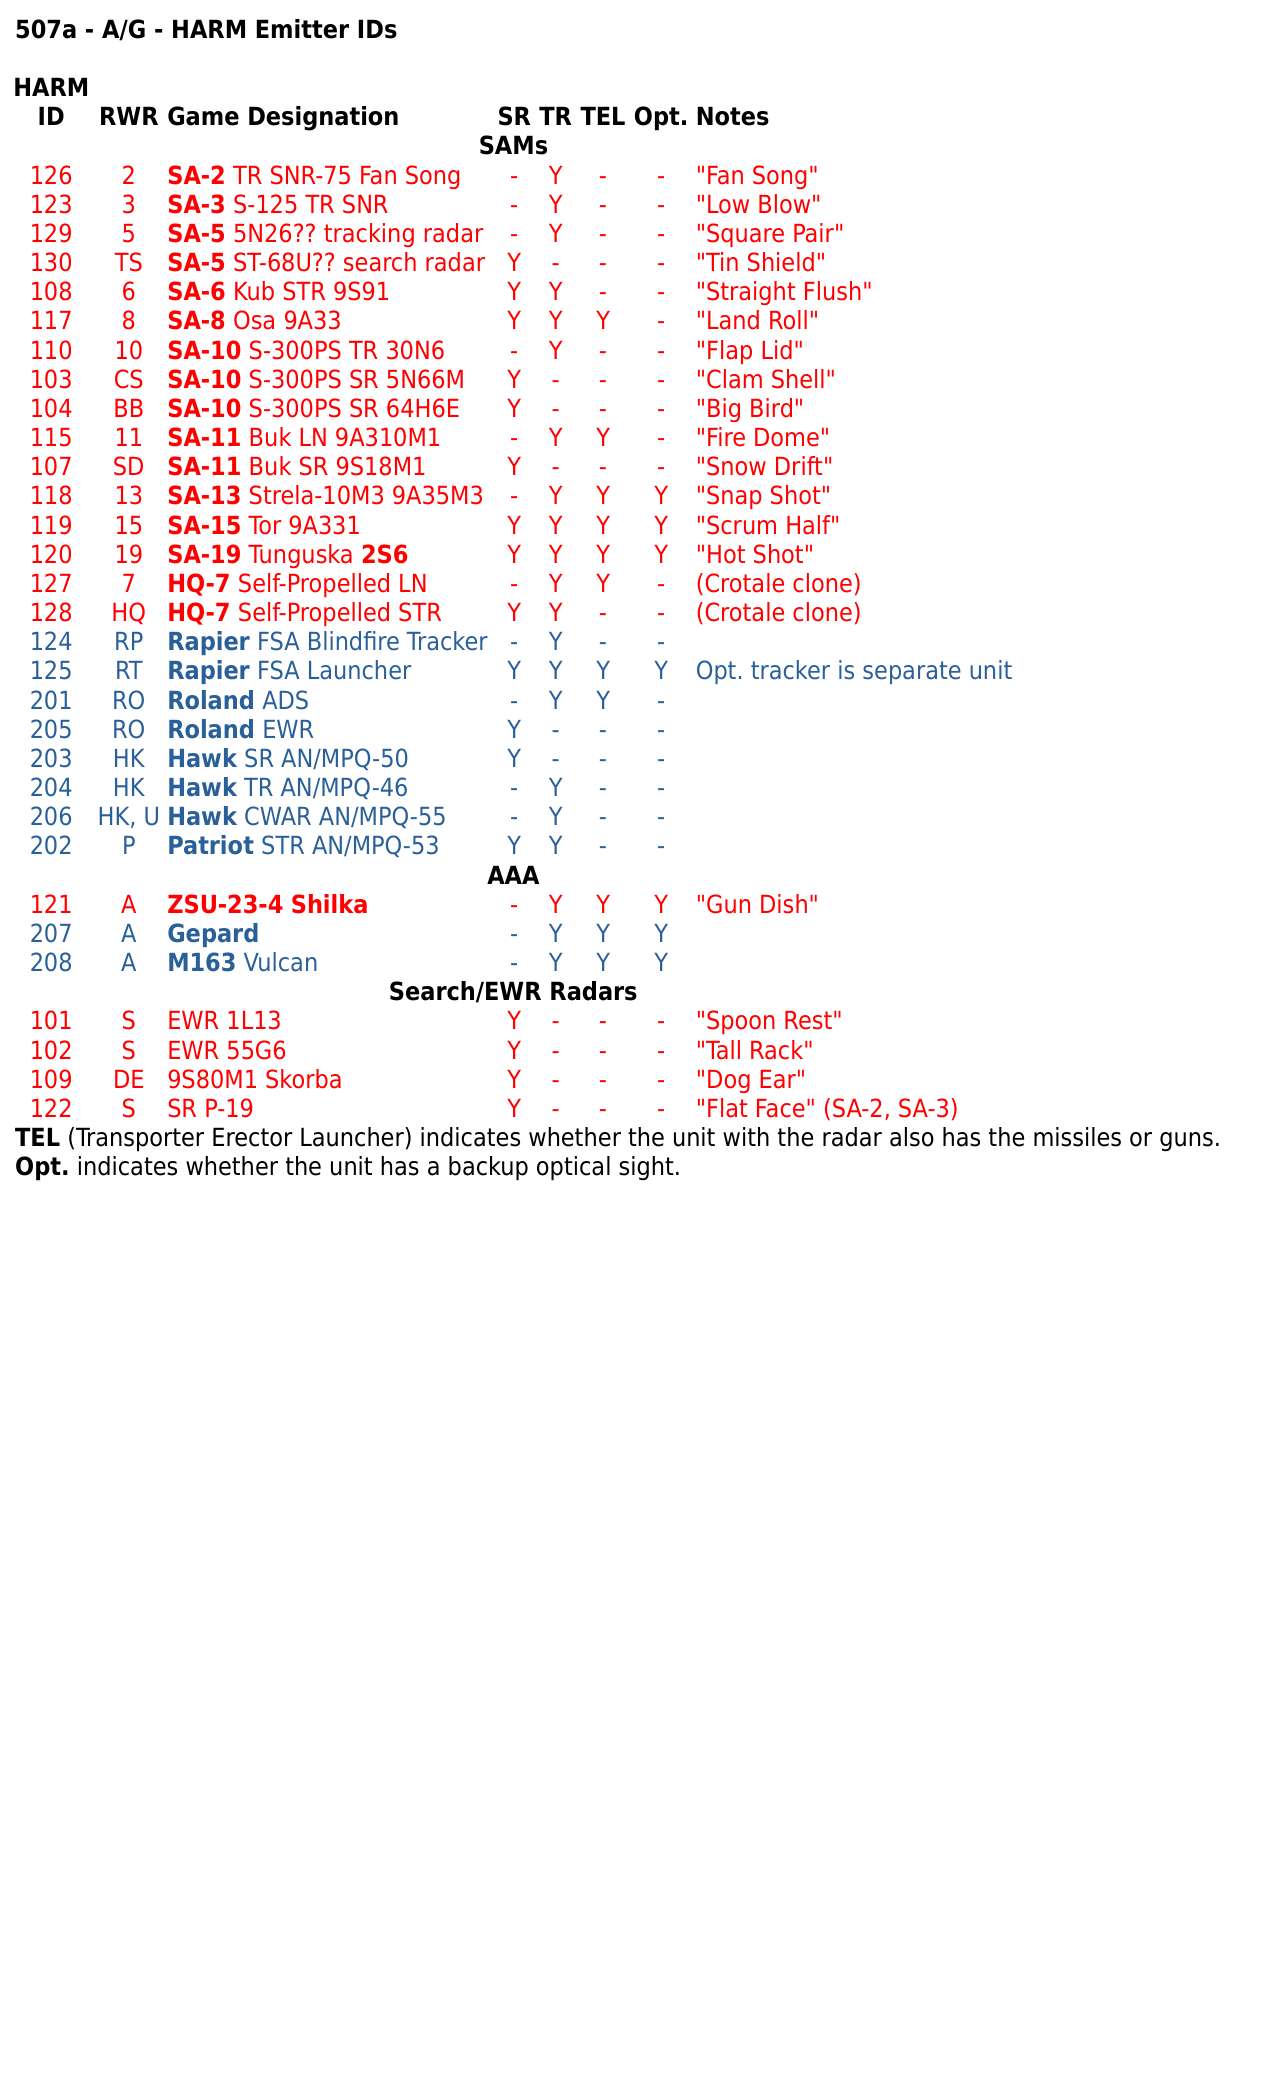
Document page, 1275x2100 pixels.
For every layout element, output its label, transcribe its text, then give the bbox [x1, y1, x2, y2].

table_cell 121 [9, 890, 93, 919]
table_cell 8 [93, 307, 164, 336]
table_cell - [576, 394, 629, 423]
table_cell 10 [93, 336, 164, 365]
table_cell 129 [9, 219, 93, 248]
table_cell - [535, 248, 576, 277]
table_cell [693, 686, 1018, 715]
table_cell 119 [9, 511, 93, 540]
table_cell - [630, 569, 692, 598]
table_cell Y [535, 773, 576, 802]
table_cell - [630, 803, 692, 832]
table_cell Y [493, 453, 535, 482]
table_cell 110 [9, 336, 93, 365]
table_cell - [630, 365, 692, 394]
table_cell "Low Blow" [693, 190, 1018, 219]
table_cell - [576, 1094, 629, 1123]
table_cell [693, 832, 1018, 861]
table_cell 104 [9, 394, 93, 423]
table_cell [693, 715, 1018, 744]
table_cell Y [576, 423, 629, 452]
table_cell RO [93, 715, 164, 744]
table_cell Y [493, 832, 535, 861]
table_cell - [493, 161, 535, 190]
table_cell 13 [93, 482, 164, 511]
text 507a - A/G - HARM Emitter IDs [15, 15, 1260, 44]
table_cell - [630, 598, 692, 627]
table_cell Y [493, 598, 535, 627]
table_cell - [630, 161, 692, 190]
table_cell - [535, 744, 576, 773]
table_cell 3 [93, 190, 164, 219]
table_cell S [93, 1036, 164, 1065]
table_cell - [630, 394, 692, 423]
table_cell - [630, 1036, 692, 1065]
table_cell SA-11 Buk SR 9S18M1 [164, 453, 493, 482]
table_cell "Big Bird" [693, 394, 1018, 423]
table_cell DE [93, 1065, 164, 1094]
table_cell - [576, 161, 629, 190]
table_cell Y [493, 1036, 535, 1065]
table_cell - [630, 715, 692, 744]
table_cell Y [535, 423, 576, 452]
table_cell - [630, 423, 692, 452]
table_cell - [630, 307, 692, 336]
table_cell Y [576, 569, 629, 598]
table_cell 102 [9, 1036, 93, 1065]
table_cell - [493, 686, 535, 715]
table_cell - [576, 1036, 629, 1065]
table_cell - [576, 336, 629, 365]
table_cell Y [493, 715, 535, 744]
table_cell 206 [9, 803, 93, 832]
table_cell Y [493, 278, 535, 307]
table_cell A [93, 890, 164, 919]
table_cell "Straight Flush" [693, 278, 1018, 307]
table_cell 207 [9, 919, 93, 948]
table_cell SA-10 S-300PS SR 5N66M [164, 365, 493, 394]
table_cell "Fire Dome" [693, 423, 1018, 452]
table_cell - [493, 948, 535, 977]
table_cell "Hot Shot" [693, 540, 1018, 569]
table_cell EWR 1L13 [164, 1007, 493, 1036]
table_cell "Spoon Rest" [693, 1007, 1018, 1036]
table_cell 109 [9, 1065, 93, 1094]
table_cell Y [630, 482, 692, 511]
table_cell - [630, 1007, 692, 1036]
table_cell - [493, 482, 535, 511]
table_cell Y [493, 657, 535, 686]
table_cell Gepard [164, 919, 493, 948]
table_cell [693, 803, 1018, 832]
table_cell 108 [9, 278, 93, 307]
table_cell 117 [9, 307, 93, 336]
table_cell Y [535, 511, 576, 540]
table_cell [693, 773, 1018, 802]
table_cell 6 [93, 278, 164, 307]
table_cell Opt. tracker is separate unit [693, 657, 1018, 686]
table_cell 130 [9, 248, 93, 277]
table_cell "Gun Dish" [693, 890, 1018, 919]
table_cell 125 [9, 657, 93, 686]
table_cell HK, U [93, 803, 164, 832]
table_cell HQ [93, 598, 164, 627]
table_cell SA-6 Kub STR 9S91 [164, 278, 493, 307]
table_cell SA-2 TR SNR-75 Fan Song [164, 161, 493, 190]
table_cell Y [576, 307, 629, 336]
table_cell - [493, 890, 535, 919]
table_cell 115 [9, 423, 93, 452]
table_cell "Snow Drift" [693, 453, 1018, 482]
table_cell Search/EWR Radars [9, 978, 1018, 1007]
table_cell Y [576, 540, 629, 569]
table_cell SA-13 Strela-10M3 9A35M3 [164, 482, 493, 511]
table_cell Roland ADS [164, 686, 493, 715]
table_header Notes [693, 73, 1018, 132]
table_header TR [535, 73, 576, 132]
table_cell - [535, 1007, 576, 1036]
table_cell - [576, 773, 629, 802]
table_cell Y [535, 803, 576, 832]
table_cell - [576, 715, 629, 744]
table_cell Y [535, 657, 576, 686]
table_cell - [576, 803, 629, 832]
table_cell 118 [9, 482, 93, 511]
table_cell - [630, 744, 692, 773]
table_cell - [535, 1094, 576, 1123]
table_cell - [630, 219, 692, 248]
table_cell Y [630, 890, 692, 919]
table_cell [693, 744, 1018, 773]
table_header HARM ID [9, 73, 93, 132]
table_cell - [576, 628, 629, 657]
table_cell Y [576, 657, 629, 686]
table_cell SA-5 5N26?? tracking radar [164, 219, 493, 248]
table_cell Y [535, 336, 576, 365]
table_cell AAA [9, 861, 1018, 890]
table_cell SAMs [9, 132, 1018, 161]
table_cell - [630, 773, 692, 802]
table_cell - [630, 628, 692, 657]
table_cell 128 [9, 598, 93, 627]
table_cell Y [535, 569, 576, 598]
table_cell Y [493, 1065, 535, 1094]
table_cell Y [576, 890, 629, 919]
table_cell - [493, 219, 535, 248]
table_cell (Crotale clone) [693, 598, 1018, 627]
table_cell Y [630, 657, 692, 686]
table_cell S [93, 1094, 164, 1123]
table_header Opt. [630, 73, 692, 132]
table_cell SA-15 Tor 9A331 [164, 511, 493, 540]
table_cell 19 [93, 540, 164, 569]
table_cell Roland EWR [164, 715, 493, 744]
table_cell - [535, 365, 576, 394]
table_cell [693, 948, 1018, 977]
table_cell Y [535, 482, 576, 511]
table_cell - [576, 832, 629, 861]
table_cell Hawk TR AN/MPQ-46 [164, 773, 493, 802]
table_cell - [493, 773, 535, 802]
table_cell - [630, 190, 692, 219]
table_cell - [576, 219, 629, 248]
table_cell - [576, 453, 629, 482]
table_cell - [630, 278, 692, 307]
table_cell Y [493, 1007, 535, 1036]
table_cell - [576, 1065, 629, 1094]
text Opt. indicates whether the unit has a backup optical sight. [15, 1152, 1260, 1182]
table_cell - [535, 394, 576, 423]
table_cell "Snap Shot" [693, 482, 1018, 511]
table_cell 127 [9, 569, 93, 598]
table_cell 9S80M1 Skorba [164, 1065, 493, 1094]
table_cell Y [493, 511, 535, 540]
table_cell CS [93, 365, 164, 394]
table_cell 103 [9, 365, 93, 394]
table_cell Y [576, 948, 629, 977]
table_cell SA-19 Tunguska 2S6 [164, 540, 493, 569]
table_cell - [493, 803, 535, 832]
table_cell 202 [9, 832, 93, 861]
table_cell - [630, 453, 692, 482]
table_cell 7 [93, 569, 164, 598]
table_cell Y [535, 628, 576, 657]
table_cell 2 [93, 161, 164, 190]
table_cell - [493, 569, 535, 598]
table_cell Rapier FSA Blindfire Tracker [164, 628, 493, 657]
table_cell Hawk SR AN/MPQ-50 [164, 744, 493, 773]
table_cell BB [93, 394, 164, 423]
table_cell 204 [9, 773, 93, 802]
table_cell Y [630, 919, 692, 948]
table_cell "Land Roll" [693, 307, 1018, 336]
table_header TEL [576, 73, 629, 132]
table_cell Y [535, 919, 576, 948]
table_cell Y [535, 219, 576, 248]
table_cell 107 [9, 453, 93, 482]
table_cell SR P-19 [164, 1094, 493, 1123]
table_cell 123 [9, 190, 93, 219]
table_cell 124 [9, 628, 93, 657]
table_cell HK [93, 744, 164, 773]
table_cell - [630, 1094, 692, 1123]
table_cell "Square Pair" [693, 219, 1018, 248]
table_cell (Crotale clone) [693, 569, 1018, 598]
table_header Game Designation [164, 73, 493, 132]
table_cell - [576, 190, 629, 219]
table_cell HQ-7 Self-Propelled LN [164, 569, 493, 598]
table_cell - [535, 1065, 576, 1094]
table_cell Y [493, 365, 535, 394]
table_cell 120 [9, 540, 93, 569]
table_cell - [576, 1007, 629, 1036]
table_cell - [630, 336, 692, 365]
table_cell - [493, 628, 535, 657]
table_cell SD [93, 453, 164, 482]
table_cell Y [630, 511, 692, 540]
table_cell RT [93, 657, 164, 686]
table_cell 101 [9, 1007, 93, 1036]
table_cell "Flat Face" (SA-2, SA-3) [693, 1094, 1018, 1123]
table_cell Y [493, 394, 535, 423]
table_cell SA-5 ST-68U?? search radar [164, 248, 493, 277]
table_cell Y [535, 832, 576, 861]
table_cell 203 [9, 744, 93, 773]
table_cell Y [535, 161, 576, 190]
table_cell A [93, 948, 164, 977]
table_header RWR [93, 73, 164, 132]
table_cell - [576, 248, 629, 277]
table_cell Y [576, 482, 629, 511]
table_cell EWR 55G6 [164, 1036, 493, 1065]
table_cell S [93, 1007, 164, 1036]
table_cell Y [493, 307, 535, 336]
table_cell - [630, 686, 692, 715]
table_cell - [576, 278, 629, 307]
table_cell - [630, 1065, 692, 1094]
table_cell M163 Vulcan [164, 948, 493, 977]
table_cell Y [576, 919, 629, 948]
table_cell P [93, 832, 164, 861]
table_cell - [630, 248, 692, 277]
table_cell 126 [9, 161, 93, 190]
table_cell - [535, 453, 576, 482]
table_cell Y [535, 598, 576, 627]
table_cell RO [93, 686, 164, 715]
table_cell Y [493, 744, 535, 773]
table_cell Y [535, 890, 576, 919]
table_cell "Clam Shell" [693, 365, 1018, 394]
table_cell - [493, 423, 535, 452]
table_cell "Tin Shield" [693, 248, 1018, 277]
table_cell Y [630, 948, 692, 977]
table_cell "Fan Song" [693, 161, 1018, 190]
table_cell Y [493, 1094, 535, 1123]
table_cell Y [535, 540, 576, 569]
table_cell HK [93, 773, 164, 802]
table_cell "Flap Lid" [693, 336, 1018, 365]
table_cell ZSU-23-4 Shilka [164, 890, 493, 919]
table_cell [693, 628, 1018, 657]
table_cell - [535, 715, 576, 744]
table_cell Y [535, 686, 576, 715]
table_cell - [493, 190, 535, 219]
table_cell SA-10 S-300PS TR 30N6 [164, 336, 493, 365]
table_cell - [493, 336, 535, 365]
table_cell - [576, 365, 629, 394]
table_header SR [493, 73, 535, 132]
table_cell 205 [9, 715, 93, 744]
table_cell Y [493, 540, 535, 569]
table_cell A [93, 919, 164, 948]
table_cell "Dog Ear" [693, 1065, 1018, 1094]
table_cell - [576, 598, 629, 627]
table_cell Y [630, 540, 692, 569]
table_cell - [535, 1036, 576, 1065]
table_cell "Tall Rack" [693, 1036, 1018, 1065]
table_cell TS [93, 248, 164, 277]
table_cell - [576, 744, 629, 773]
table_cell SA-11 Buk LN 9A310M1 [164, 423, 493, 452]
text TEL (Transporter Erector Launcher) indicates whether the unit with the radar also has the missiles or guns. [15, 1123, 1260, 1152]
table_cell Y [493, 248, 535, 277]
table_cell Y [576, 686, 629, 715]
table_cell SA-3 S-125 TR SNR [164, 190, 493, 219]
table_cell 15 [93, 511, 164, 540]
table_cell Y [535, 278, 576, 307]
table_cell Patriot STR AN/MPQ-53 [164, 832, 493, 861]
table_cell Y [535, 190, 576, 219]
table_cell 208 [9, 948, 93, 977]
table_cell RP [93, 628, 164, 657]
table_cell Y [535, 948, 576, 977]
table_cell 122 [9, 1094, 93, 1123]
table_cell - [493, 919, 535, 948]
table_cell "Scrum Half" [693, 511, 1018, 540]
table_cell 201 [9, 686, 93, 715]
table_cell [693, 919, 1018, 948]
table_cell 11 [93, 423, 164, 452]
table_cell Y [535, 307, 576, 336]
table_cell SA-10 S-300PS SR 64H6E [164, 394, 493, 423]
table_cell - [630, 832, 692, 861]
table_cell Y [576, 511, 629, 540]
table_cell Rapier FSA Launcher [164, 657, 493, 686]
table_cell SA-8 Osa 9A33 [164, 307, 493, 336]
table_cell Hawk CWAR AN/MPQ-55 [164, 803, 493, 832]
table_cell 5 [93, 219, 164, 248]
table_cell HQ-7 Self-Propelled STR [164, 598, 493, 627]
